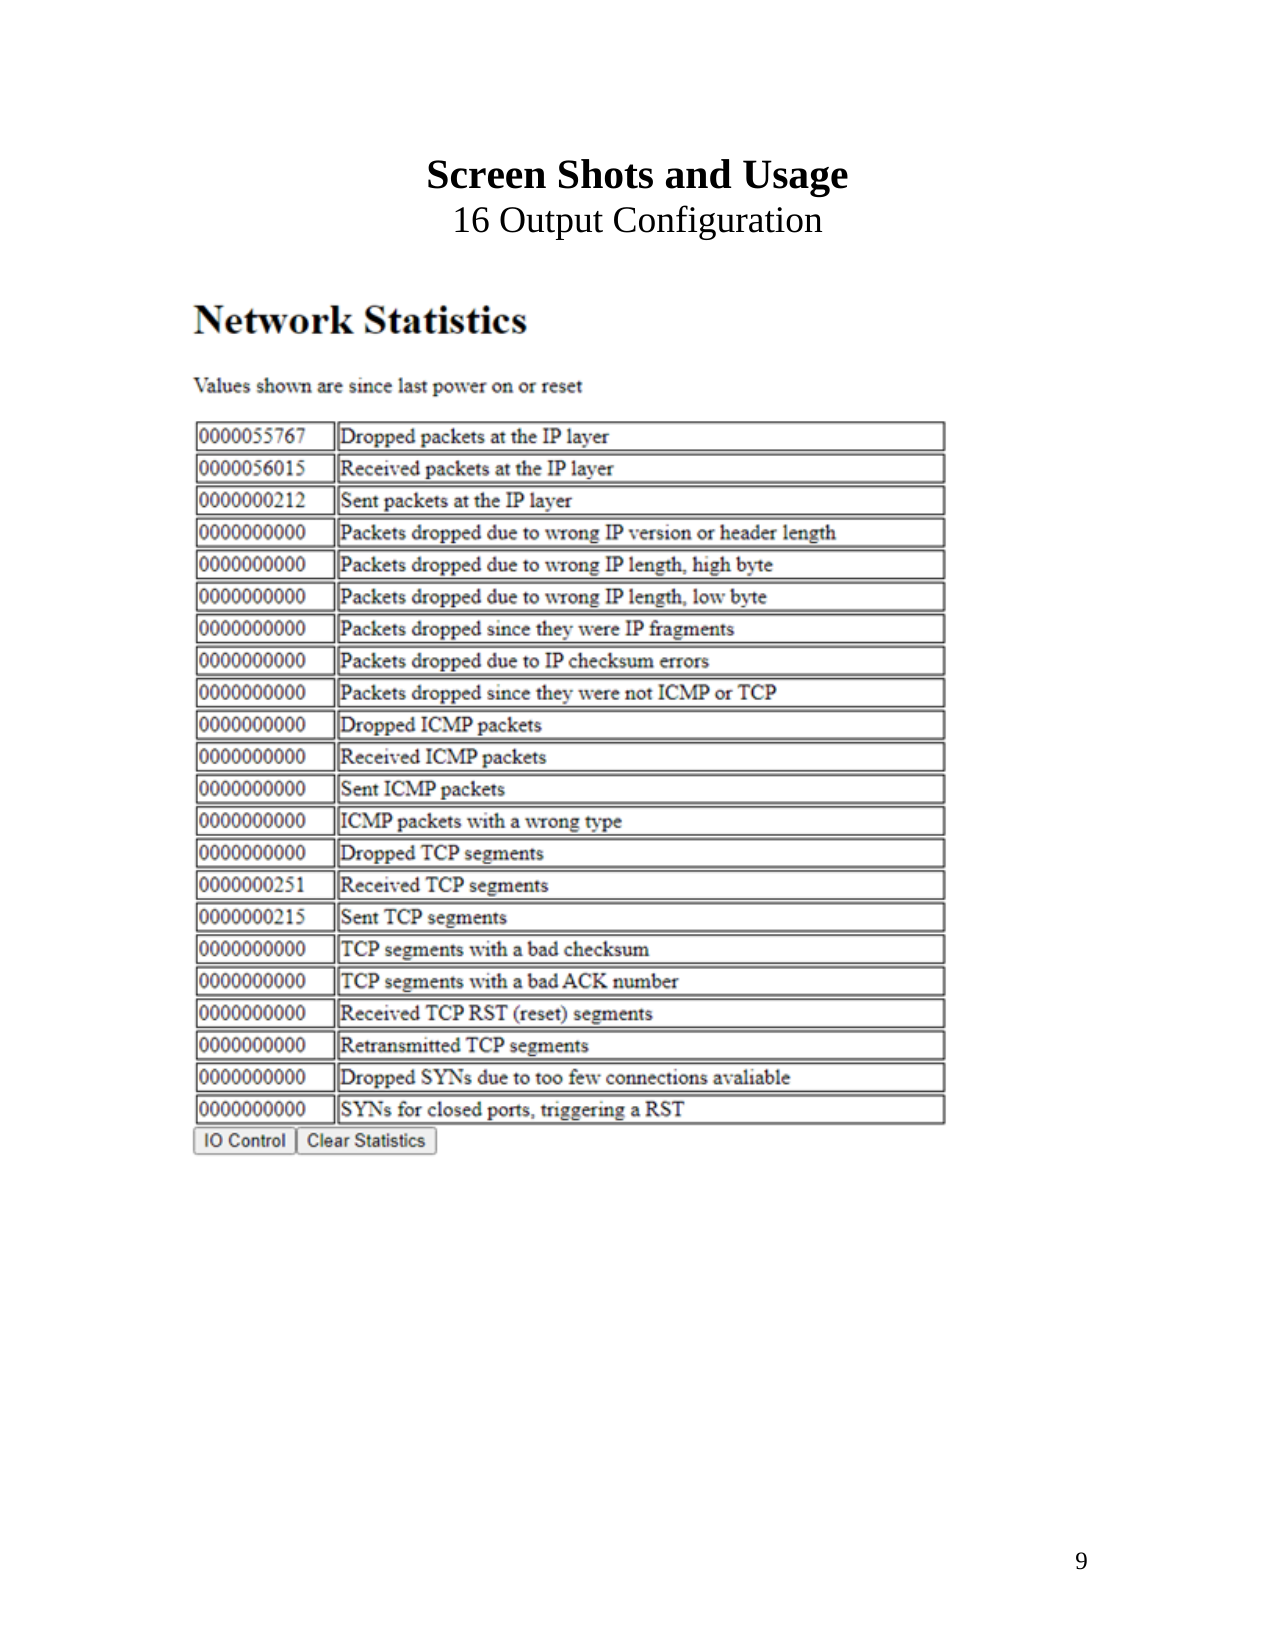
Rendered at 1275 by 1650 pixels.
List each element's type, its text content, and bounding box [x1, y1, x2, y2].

text 16 Output Configuration [187, 198, 1087, 241]
picture [187, 298, 957, 1166]
text Screen Shots and Usage [187, 150, 1087, 198]
